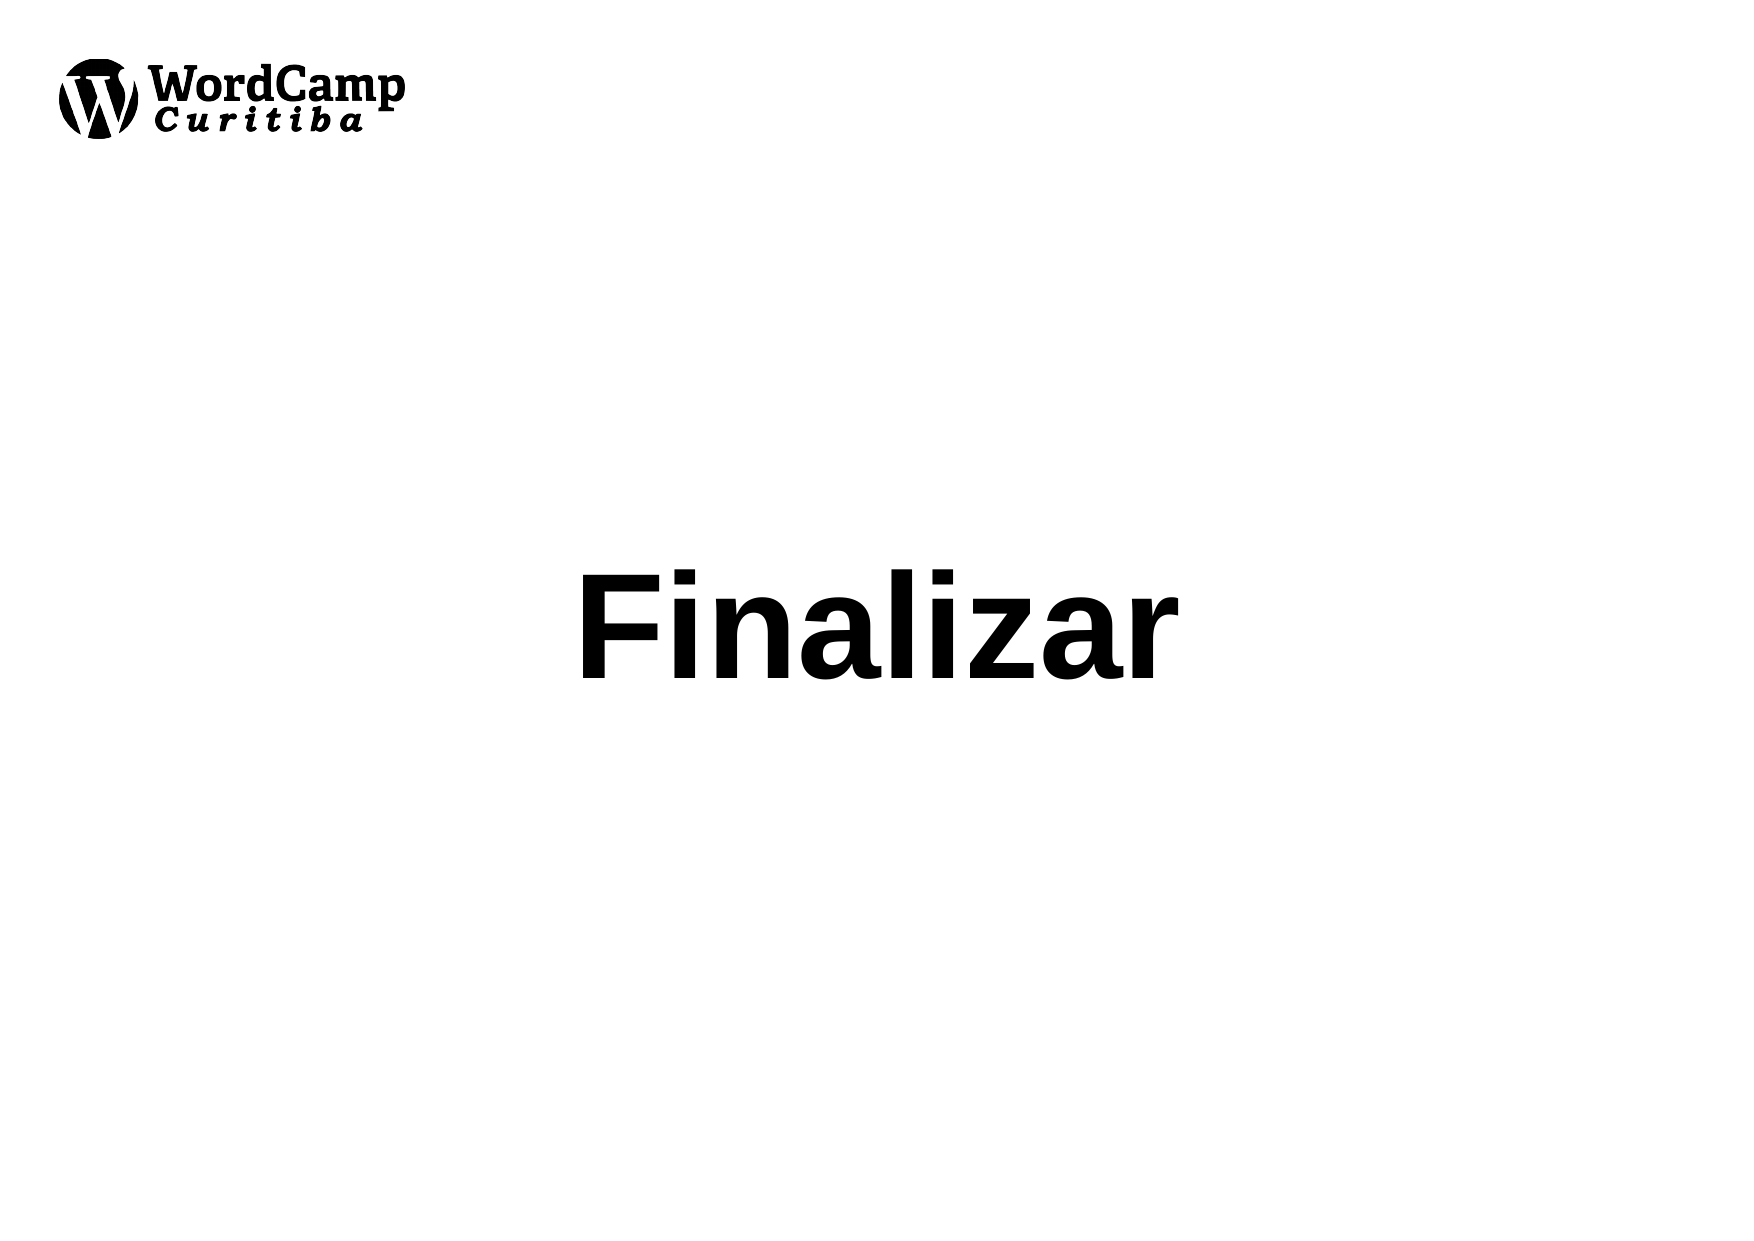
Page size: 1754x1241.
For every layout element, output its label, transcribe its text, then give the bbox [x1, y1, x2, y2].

text Finalizar [59, 538, 1695, 711]
picture [59, 59, 405, 139]
